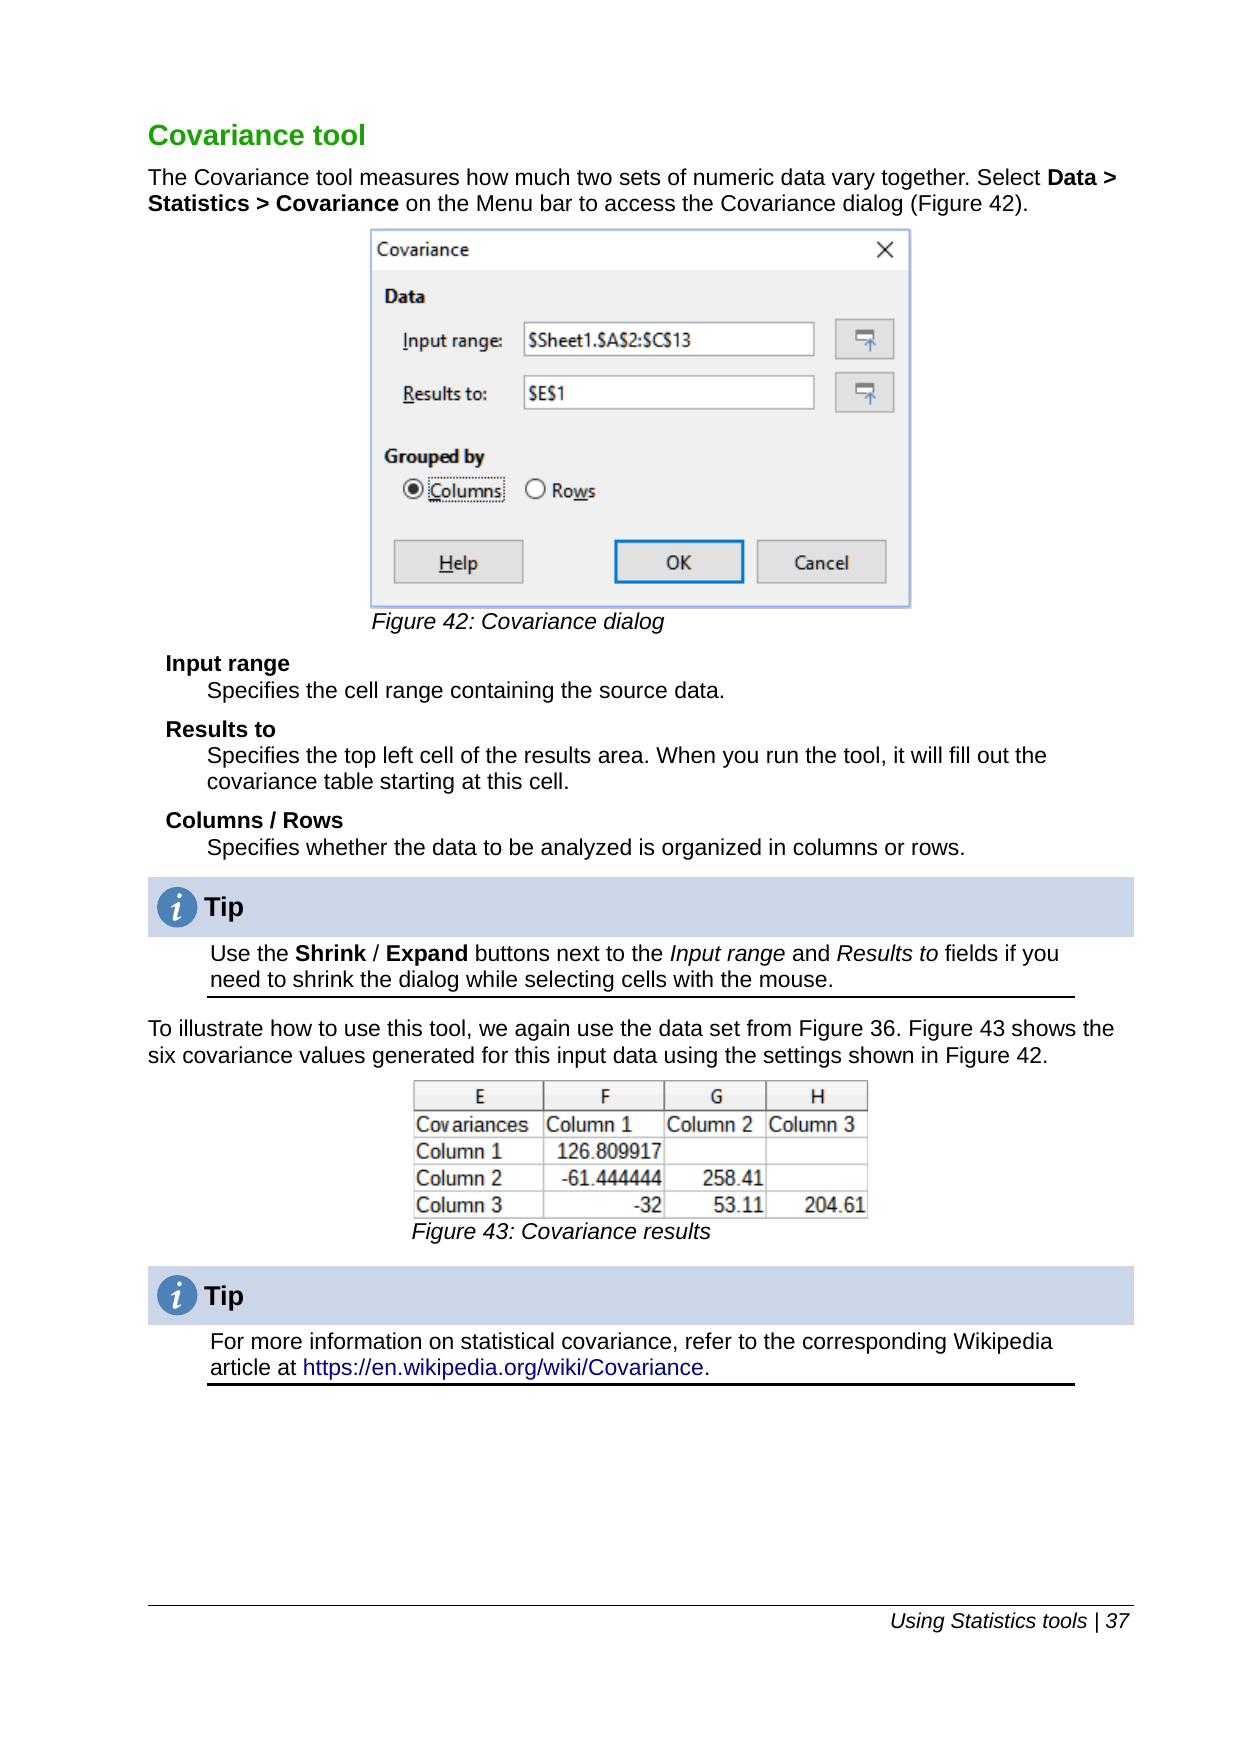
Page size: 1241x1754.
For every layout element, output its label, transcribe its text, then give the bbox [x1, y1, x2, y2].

text Figure 42: Covariance dialog [371, 609, 910, 635]
text Specifies the cell range containing the source data. [207, 677, 1134, 703]
subtitle Tip [148, 1266, 1134, 1325]
text To illustrate how to use this tool, we again use the data set from Figure 36. Figure 43 shows the six covariance values generated for this input data using the settings shown in Figure 42. [148, 1015, 1134, 1068]
picture [369, 228, 912, 609]
text Columns / Rows [165, 807, 1134, 833]
text Input range [165, 650, 1134, 677]
text Specifies the top left cell of the results area. When you run the tool, it will fill out the covariance table starting at this cell. [207, 742, 1134, 794]
text The Covariance tool measures how much two sets of numeric data vary together. Select Data > Statistics > Covariance on the Menu bar to access the Covariance dialog (Figure 42). [148, 163, 1134, 216]
text Specifies whether the data to be analyzed is organized in columns or rows. [207, 833, 1134, 860]
subtitle Covariance tool [148, 118, 1134, 152]
text For more information on statistical covariance, refer to the corresponding Wikipedia article at https://en.wikipedia.org/wiki/Covariance. [207, 1325, 1075, 1383]
picture [413, 1080, 869, 1219]
subtitle Tip [148, 877, 1134, 937]
text Use the Shrink / Expand buttons next to the Input range and Results to fields if you need to shrink the dialog while selecting cells with the mouse. [207, 937, 1075, 996]
text Figure 43: Covariance results [411, 1081, 870, 1244]
text Results to [165, 716, 1134, 742]
